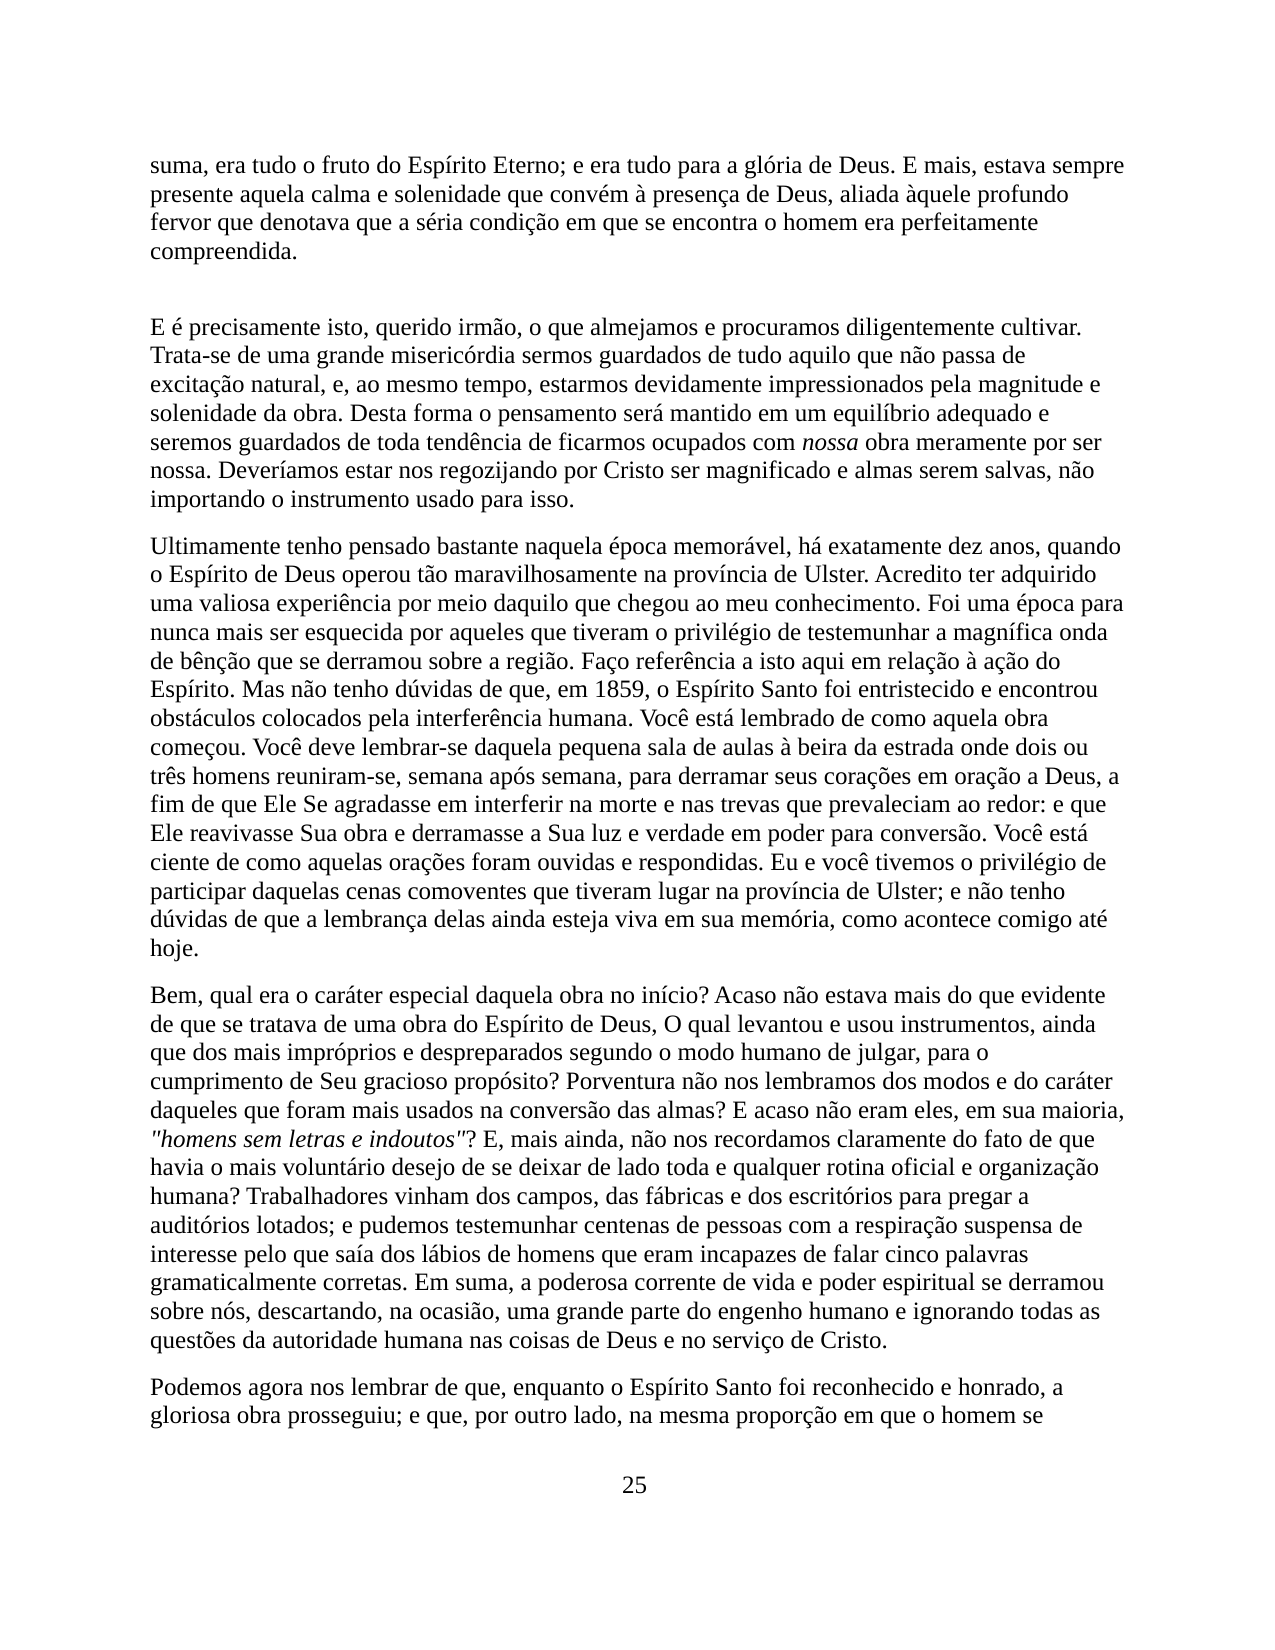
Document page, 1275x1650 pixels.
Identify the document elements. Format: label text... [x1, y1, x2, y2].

text Bem, qual era o caráter especial daquela obra no início? Acaso não estava mais do que evidente de que se tratava de uma obra do Espírito de Deus, O qual levantou e usou instrumentos, ainda que dos mais impróprios e despreparados segundo o modo humano de julgar, para o cumprimento de Seu gracioso propósito? Porventura não nos lembramos dos modos e do caráter daqueles que foram mais usados na conversão das almas? E acaso não eram eles, em sua maioria, "homens sem letras e indoutos"? E, mais ainda, não nos recordamos claramente do fato de que havia o mais voluntário desejo de se deixar de lado toda e qualquer rotina oficial e organização humana? Trabalhadores vinham dos campos, das fábricas e dos escritórios para pregar a auditórios lotados; e pudemos testemunhar centenas de pessoas com a respiração suspensa de interesse pelo que saía dos lábios de homens que eram incapazes de falar cinco palavras gramaticalmente corretas. Em suma, a poderosa corrente de vida e poder espiritual se derramou sobre nós, descartando, na ocasião, uma grande parte do engenho humano e ignorando todas as questões da autoridade humana nas coisas de Deus e no serviço de Cristo. [150, 980, 1125, 1354]
text Ultimamente tenho pensado bastante naquela época memorável, há exatamente dez anos, quando o Espírito de Deus operou tão maravilhosamente na província de Ulster. Acredito ter adquirido uma valiosa experiência por meio daquilo que chegou ao meu conhecimento. Foi uma época para nunca mais ser esquecida por aqueles que tiveram o privilégio de testemunhar a magnífica onda de bênção que se derramou sobre a região. Faço referência a isto aqui em relação à ação do Espírito. Mas não tenho dúvidas de que, em 1859, o Espírito Santo foi entristecido e encontrou obstáculos colocados pela interferência humana. Você está lembrado de como aquela obra começou. Você deve lembrar-se daquela pequena sala de aulas à beira da estrada onde dois ou três homens reuniram-se, semana após semana, para derramar seus corações em oração a Deus, a fim de que Ele Se agradasse em interferir na morte e nas trevas que prevaleciam ao redor: e que Ele reavivasse Sua obra e derramasse a Sua luz e verdade em poder para conversão. Você está ciente de como aquelas orações foram ouvidas e respondidas. Eu e você tivemos o privilégio de participar daquelas cenas comoventes que tiveram lugar na província de Ulster; e não tenho dúvidas de que a lembrança delas ainda esteja viva em sua memória, como acontece comigo até hoje. [150, 531, 1125, 962]
text E é precisamente isto, querido irmão, o que almejamos e procuramos diligentemente cultivar. Trata-se de uma grande misericórdia sermos guardados de tudo aquilo que não passa de excitação natural, e, ao mesmo tempo, estarmos devidamente impressionados pela magnitude e solenidade da obra. Desta forma o pensamento será mantido em um equilíbrio adequado e seremos guardados de toda tendência de ficarmos ocupados com nossa obra meramente por ser nossa. Deveríamos estar nos regozijando por Cristo ser magnificado e almas serem salvas, não importando o instrumento usado para isso. [150, 283, 1125, 513]
text suma, era tudo o fruto do Espírito Eterno; e era tudo para a glória de Deus. E mais, estava sempre presente aquela calma e solenidade que convém à presença de Deus, aliada àquele profundo fervor que denotava que a séria condição em que se encontra o homem era perfeitamente compreendida. [150, 150, 1125, 265]
text Podemos agora nos lembrar de que, enquanto o Espírito Santo foi reconhecido e honrado, a gloriosa obra prosseguiu; e que, por outro lado, na mesma proporção em que o homem se [150, 1372, 1125, 1429]
